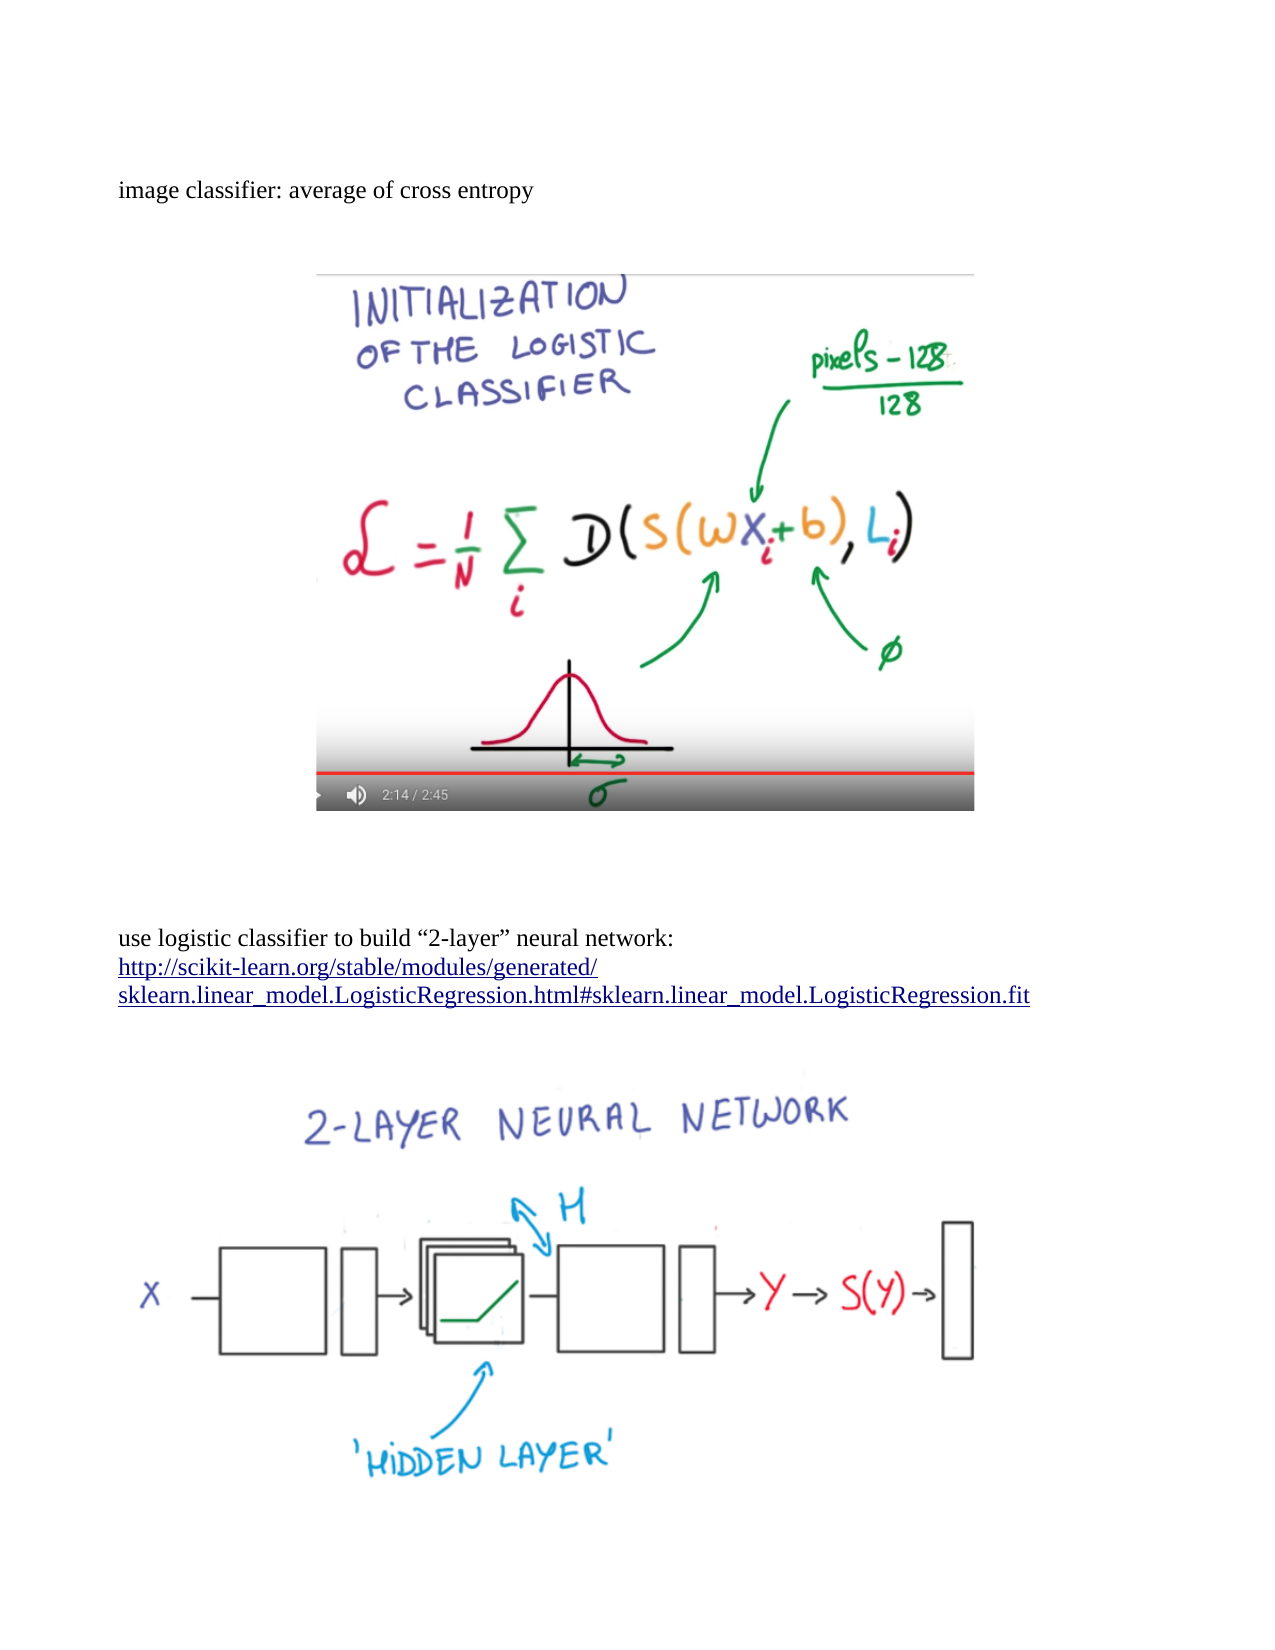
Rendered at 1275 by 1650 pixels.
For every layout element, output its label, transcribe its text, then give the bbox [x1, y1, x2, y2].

picture [119, 1060, 994, 1516]
text http://scikit-learn.org/stable/modules/generated/sklearn.linear_model.LogisticRegression.html#sklearn.linear_model.LogisticRegression.fit [118, 952, 1157, 1009]
picture [316, 274, 975, 811]
text use logistic classifier to build “2-layer” neural network: [118, 923, 1157, 952]
text image classifier: average of cross entropy [118, 176, 1157, 204]
